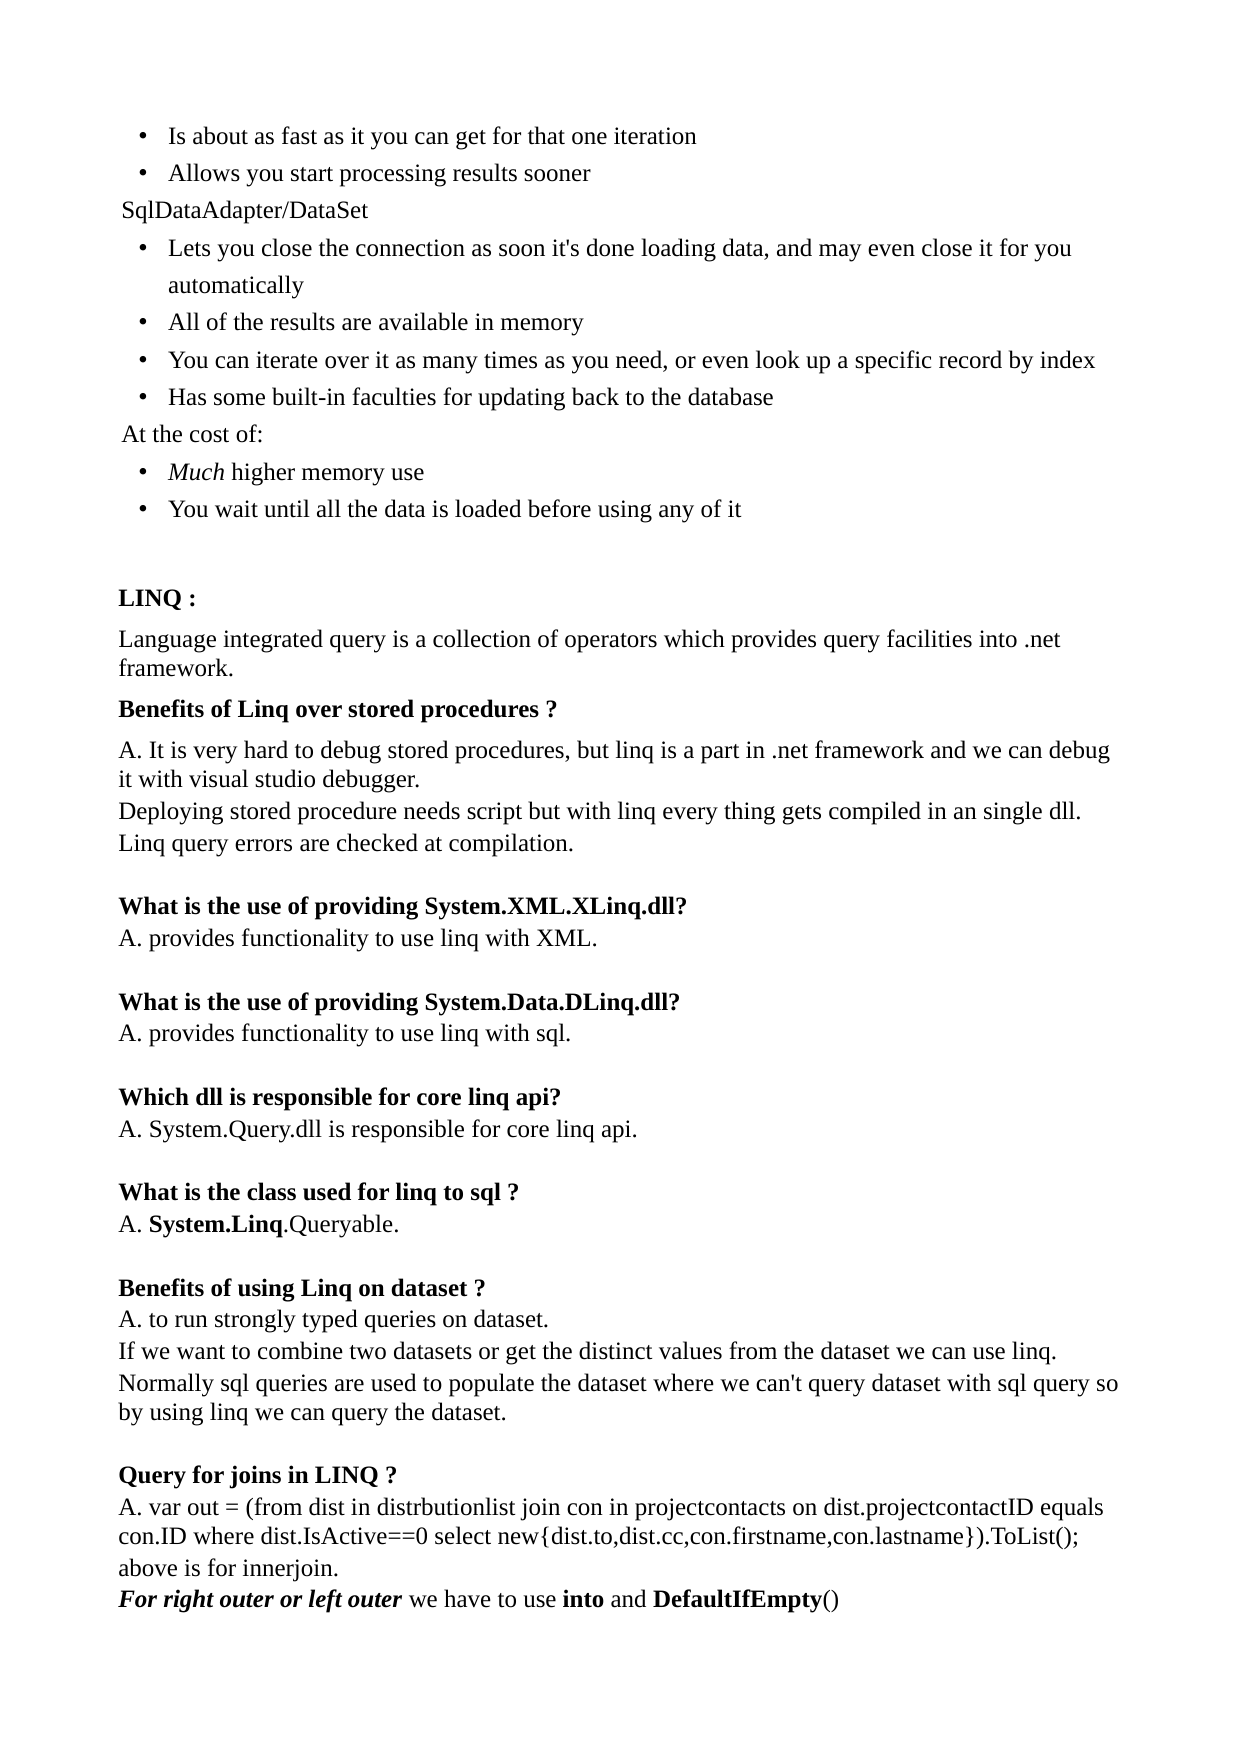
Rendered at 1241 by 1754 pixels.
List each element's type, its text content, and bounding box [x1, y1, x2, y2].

text above is for innerjoin. [118, 1553, 1122, 1581]
text What is the use of providing System.Data.DLinq.dll? [118, 987, 1122, 1016]
text Language integrated query is a collection of operators which provides query facilities into .net framework. [118, 624, 1122, 682]
text Benefits of Linq over stored procedures ? [118, 694, 1122, 723]
text If we want to combine two datasets or get the distinct values from the dataset we can use linq. [118, 1336, 1122, 1365]
text A. System.Query.dll is responsible for core linq api. [118, 1114, 1122, 1143]
text Query for joins in LINQ ? [118, 1460, 1122, 1489]
table_header SqlDataReader: Holds the connection open until you are finished (don't forget to close it!). Can typically only be iterated over once Is not as useful for updating back to the database On the other hand, it: Only has one record in memory at a time rather than an entire result set (this can be huge) Is about as fast as it you can get for that one iteration Allows you start processing results sooner SqlDataAdapter/DataSet Lets you close the connection as soon it's done loading data, and may even close it for you automatically All of the results are available in memory You can iterate over it as many times as you need, or even look up a specific record by index Has some built-in faculties for updating back to the database At the cost of: Much higher memory use You wait until all the data is loaded before using any of it [118, 118, 1122, 526]
text A. It is very hard to debug stored procedures, but linq is a part in .net framework and we can debug it with visual studio debugger. [118, 736, 1122, 793]
text What is the use of providing System.XML.XLinq.dll? [118, 891, 1122, 920]
text Which dll is responsible for core linq api? [118, 1082, 1122, 1111]
text Benefits of using Linq on dataset ? [118, 1273, 1122, 1301]
text LINQ : [118, 583, 1122, 612]
text A. provides functionality to use linq with XML. [118, 923, 1122, 952]
text A. to run strongly typed queries on dataset. [118, 1304, 1122, 1333]
text Normally sql queries are used to populate the dataset where we can't query dataset with sql query so by using linq we can query the dataset. [118, 1368, 1122, 1426]
text What is the class used for linq to sql ? [118, 1177, 1122, 1206]
text Deploying stored procedure needs script but with linq every thing gets compiled in an single dll. [118, 796, 1122, 825]
text A. System.Linq.Queryable. [118, 1209, 1122, 1238]
text Linq query errors are checked at compilation. [118, 828, 1122, 857]
text For right outer or left outer we have to use into and DefaultIfEmpty() [118, 1584, 1122, 1613]
text A. var out = (from dist in distrbutionlist join con in projectcontacts on dist.projectcontactID equals con.ID where dist.IsActive==0 select new{dist.to,dist.cc,con.firstname,con.lastname}).ToList(); [118, 1492, 1122, 1549]
text A. provides functionality to use linq with sql. [118, 1018, 1122, 1047]
